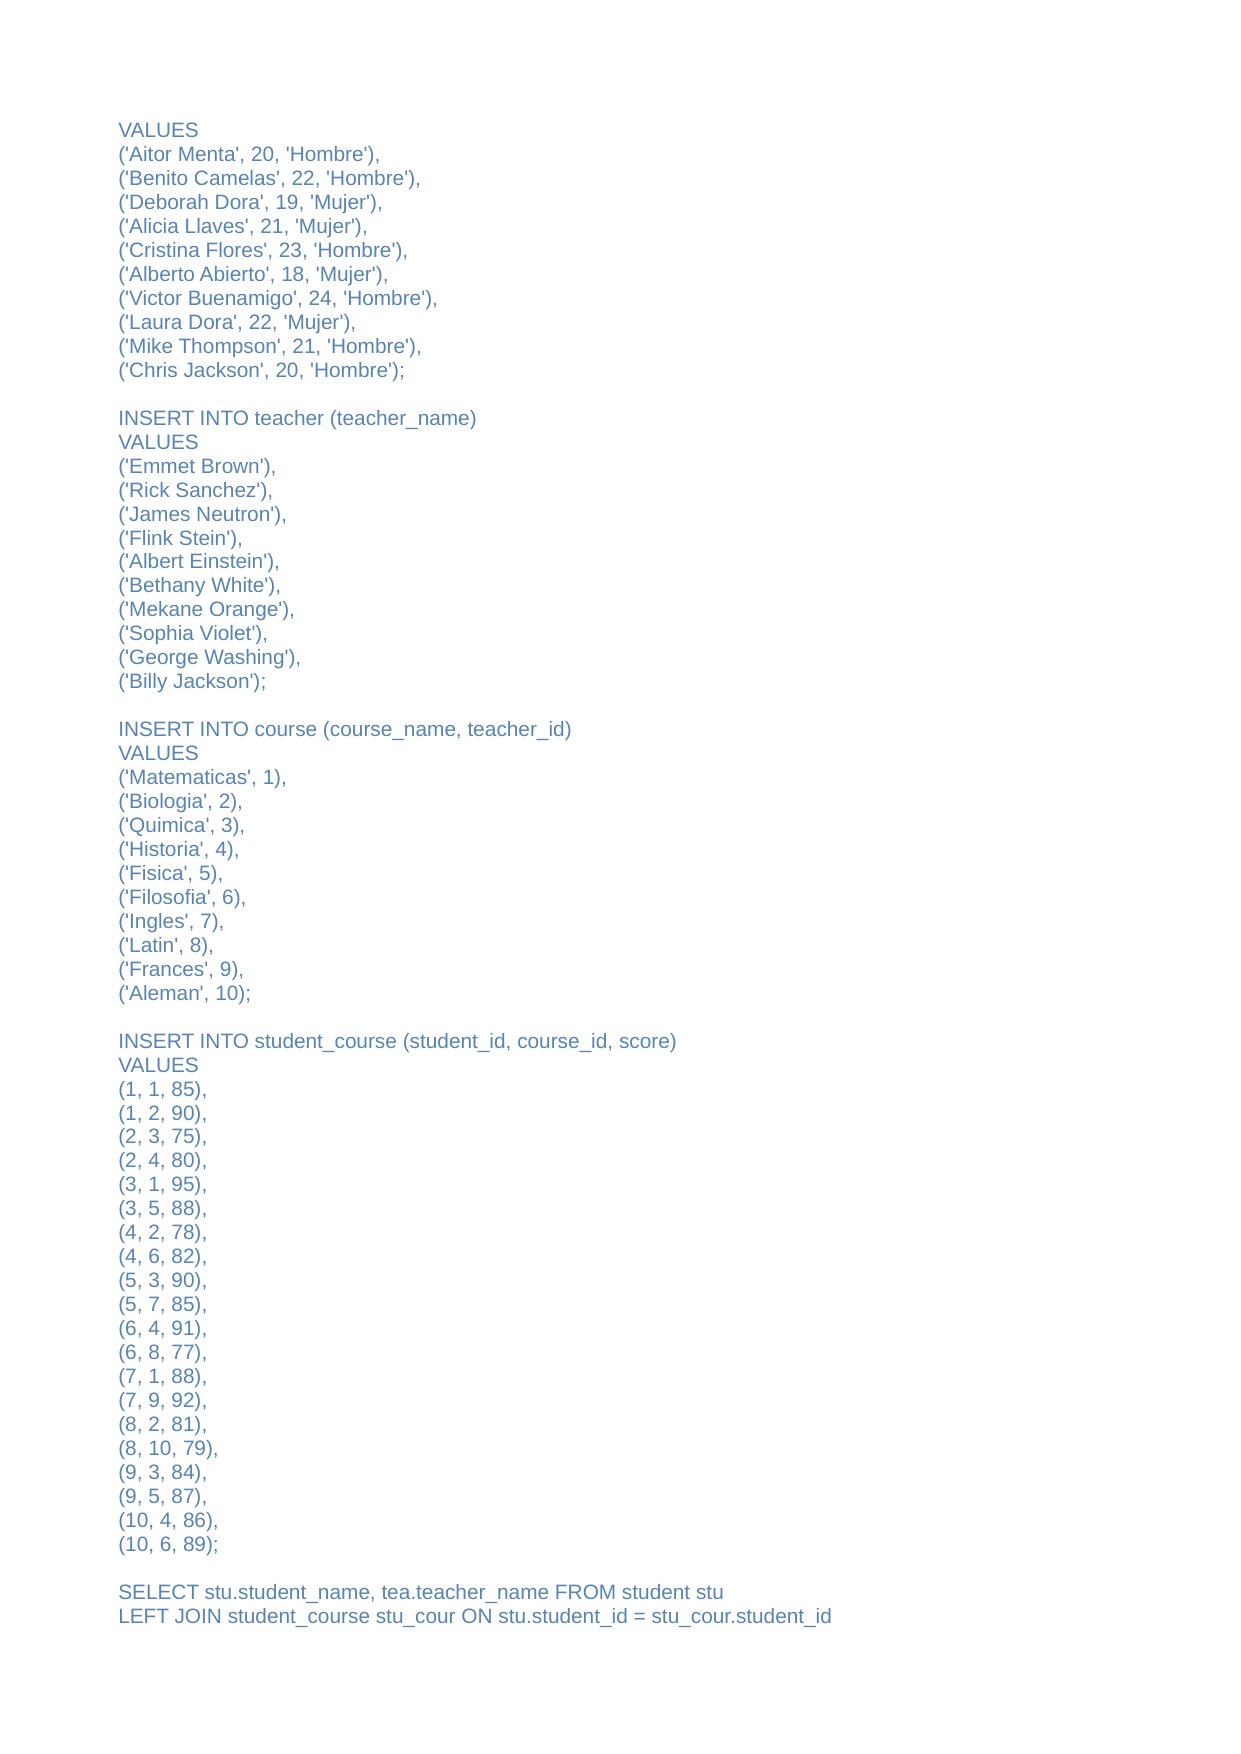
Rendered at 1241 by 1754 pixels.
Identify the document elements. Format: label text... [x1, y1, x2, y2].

text VALUES ('Aitor Menta', 20, 'Hombre'), ('Benito Camelas', 22, 'Hombre'), ('Deborah Dora', 19, 'Mujer'), ('Alicia Llaves', 21, 'Mujer'), ('Cristina Flores', 23, 'Hombre'), ('Alberto Abierto', 18, 'Mujer'), ('Victor Buenamigo', 24, 'Hombre'), ('Laura Dora', 22, 'Mujer'), ('Mike Thompson', 21, 'Hombre'), ('Chris Jackson', 20, 'Hombre'); INSERT INTO teacher (teacher_name) VALUES ('Emmet Brown'), ('Rick Sanchez'), ('James Neutron'), ('Flink Stein'), ('Albert Einstein'), ('Bethany White'), ('Mekane Orange'), ('Sophia Violet'), ('George Washing'), ('Billy Jackson'); INSERT INTO course (course_name, teacher_id) VALUES ('Matematicas', 1), ('Biologia', 2), ('Quimica', 3), ('Historia', 4), ('Fisica', 5), ('Filosofia', 6), ('Ingles', 7), ('Latin', 8), ('Frances', 9), ('Aleman', 10); INSERT INTO student_course (student_id, course_id, score) VALUES (1, 1, 85), (1, 2, 90), (2, 3, 75), (2, 4, 80), (3, 1, 95), (3, 5, 88), (4, 2, 78), (4, 6, 82), (5, 3, 90), (5, 7, 85), (6, 4, 91), (6, 8, 77), (7, 1, 88), (7, 9, 92), (8, 2, 81), (8, 10, 79), (9, 3, 84), (9, 5, 87), (10, 4, 86), (10, 6, 89); SELECT stu.student_name, tea.teacher_name FROM student stu LEFT JOIN student_course stu_cour ON stu.student_id = stu_cour.student_id [118, 118, 1122, 1627]
